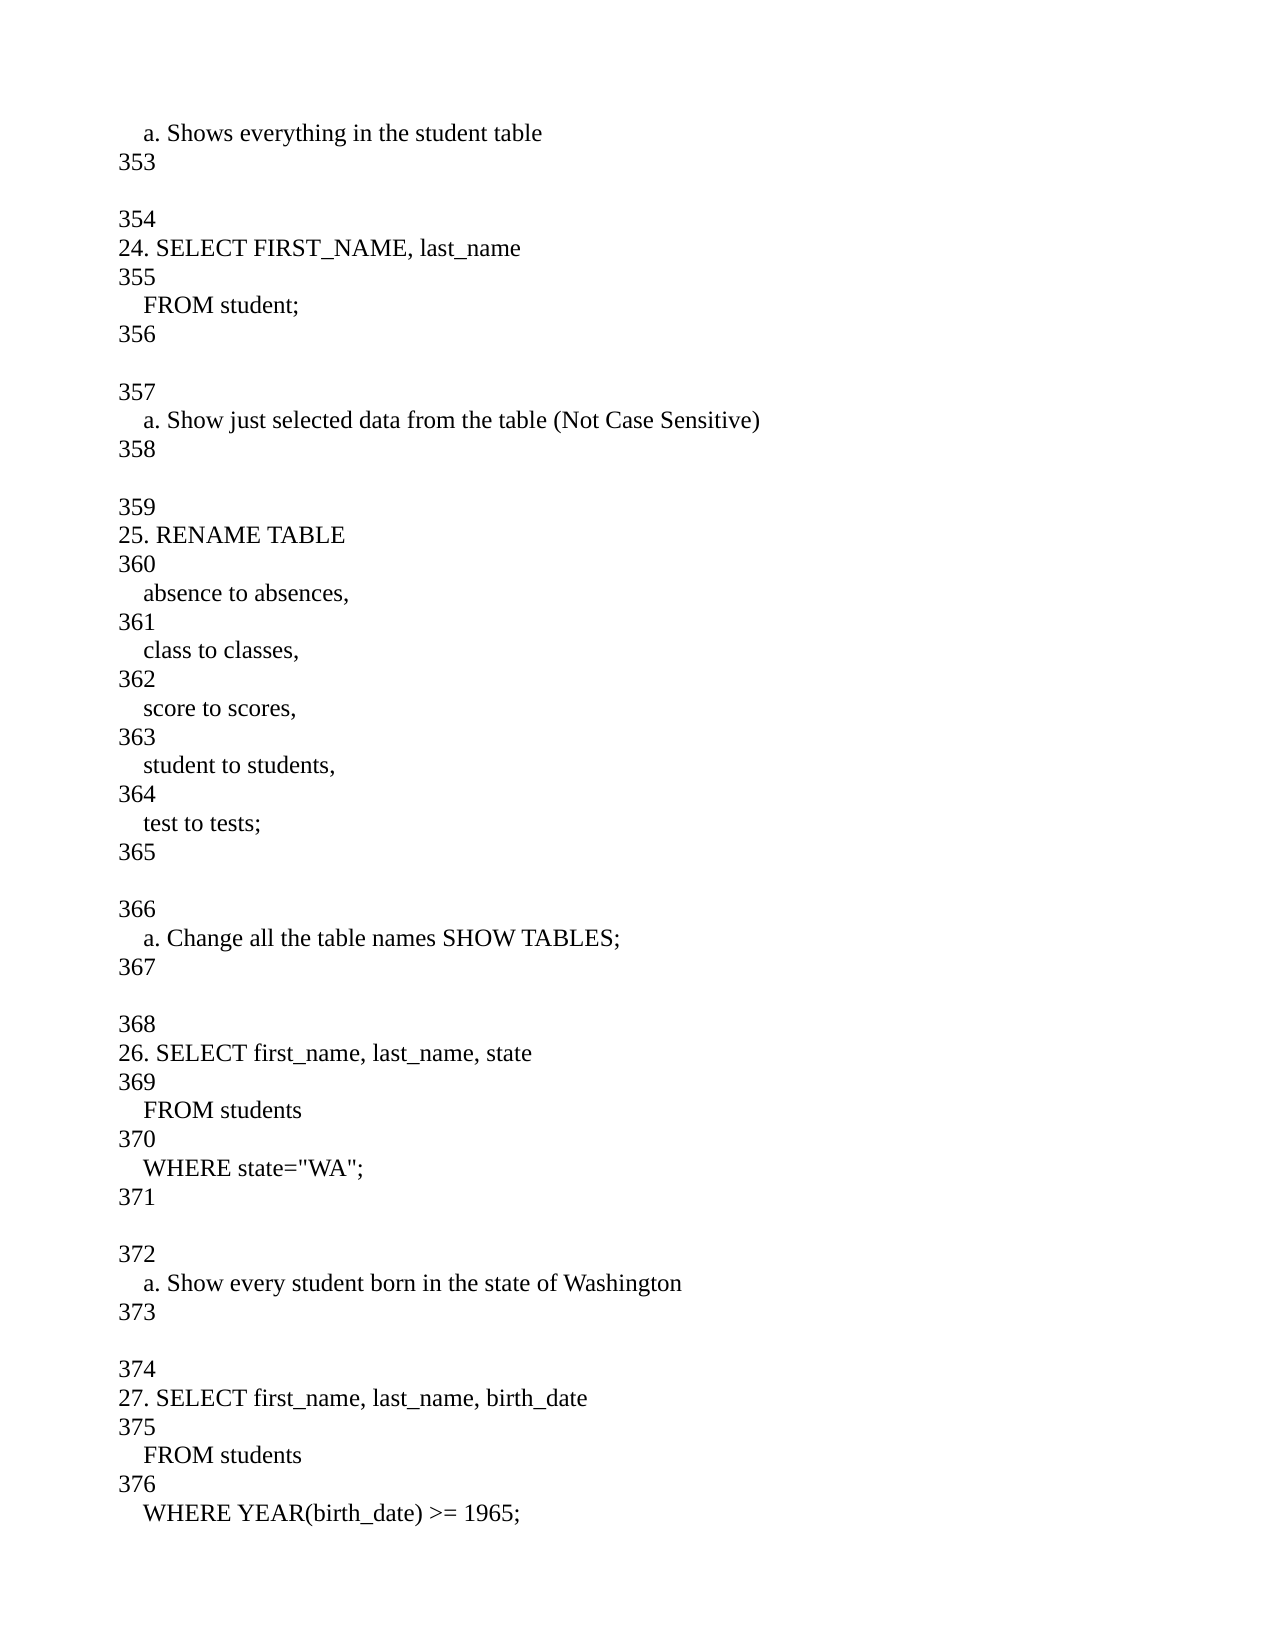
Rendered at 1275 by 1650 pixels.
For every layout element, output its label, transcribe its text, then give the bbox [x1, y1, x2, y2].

text test to tests; [118, 808, 1157, 837]
text a. Show just selected data from the table (Not Case Sensitive) [118, 406, 1157, 434]
text 372 [118, 1239, 1157, 1268]
text 25. RENAME TABLE [118, 521, 1157, 549]
text 356 [118, 319, 1157, 348]
text 367 [118, 952, 1157, 981]
text 26. SELECT first_name, last_name, state [118, 1038, 1157, 1067]
text a. Change all the table names SHOW TABLES; [118, 923, 1157, 952]
text 368 [118, 1009, 1157, 1038]
text FROM students [118, 1096, 1157, 1124]
text 375 [118, 1412, 1157, 1441]
text 369 [118, 1067, 1157, 1096]
text FROM students [118, 1441, 1157, 1469]
text a. Show every student born in the state of Washington [118, 1268, 1157, 1297]
text 366 [118, 894, 1157, 923]
text 355 [118, 262, 1157, 291]
text 363 [118, 722, 1157, 751]
text 360 [118, 549, 1157, 578]
text 374 [118, 1354, 1157, 1383]
text 357 [118, 377, 1157, 406]
text class to classes, [118, 636, 1157, 664]
text 361 [118, 607, 1157, 636]
text student to students, [118, 751, 1157, 779]
text 370 [118, 1124, 1157, 1153]
text score to scores, [118, 693, 1157, 722]
text 364 [118, 779, 1157, 808]
text 371 [118, 1182, 1157, 1211]
text 359 [118, 492, 1157, 521]
text 376 [118, 1469, 1157, 1498]
text WHERE YEAR(birth_date) >= 1965; [118, 1498, 1157, 1527]
text 373 [118, 1297, 1157, 1326]
text 358 [118, 434, 1157, 463]
text absence to absences, [118, 578, 1157, 607]
text 353 [118, 147, 1157, 176]
text 362 [118, 664, 1157, 693]
text 365 [118, 837, 1157, 866]
text FROM student; [118, 291, 1157, 319]
text 354 [118, 204, 1157, 233]
text 24. SELECT FIRST_NAME, last_name [118, 233, 1157, 262]
text a. Shows everything in the student table [118, 118, 1157, 147]
text 27. SELECT first_name, last_name, birth_date [118, 1383, 1157, 1412]
text WHERE state="WA"; [118, 1153, 1157, 1182]
